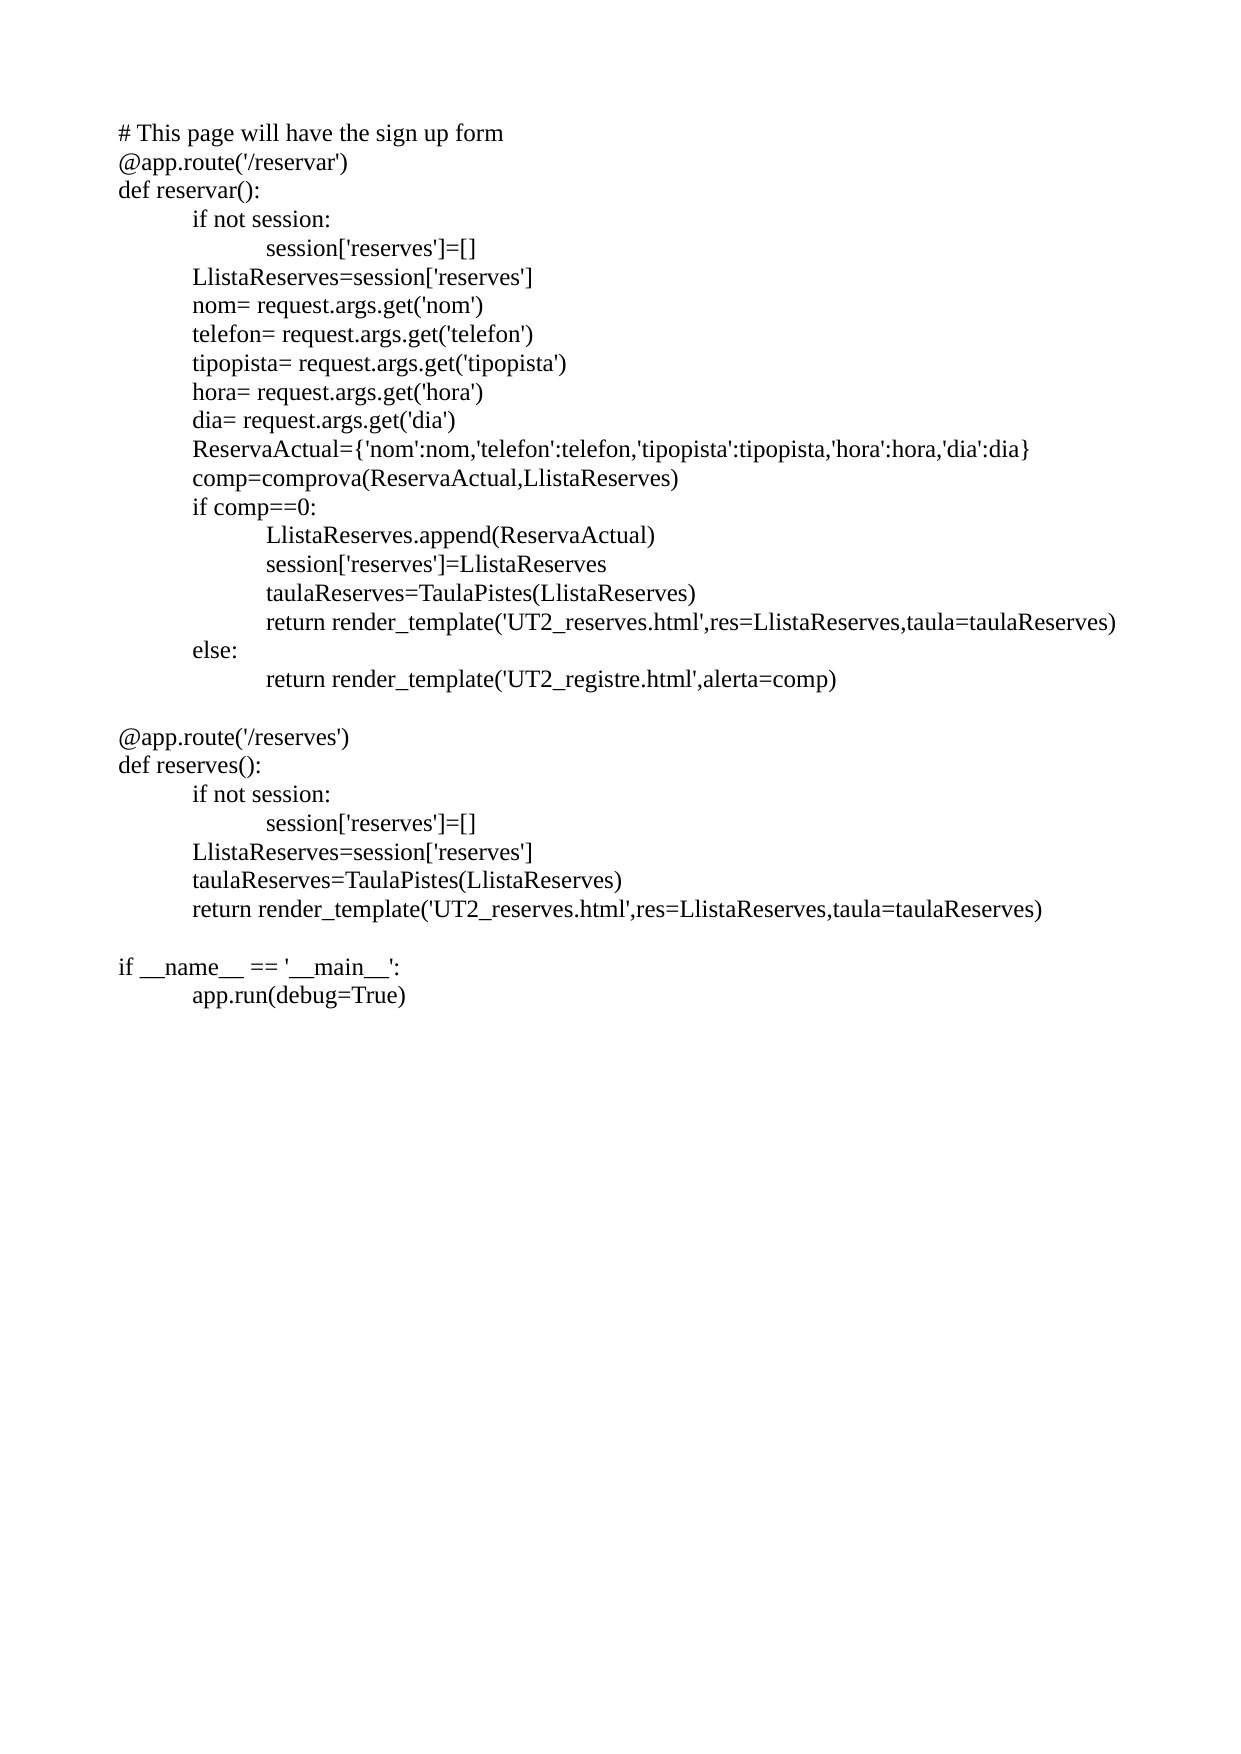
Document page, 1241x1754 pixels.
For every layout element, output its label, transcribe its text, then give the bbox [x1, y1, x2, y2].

text if comp==0: [118, 492, 1181, 521]
text # This page will have the sign up form [118, 118, 1181, 147]
text LlistaReserves=session['reserves'] [118, 262, 1181, 291]
text return render_template('UT2_reserves.html',res=LlistaReserves,taula=taulaReserves) [118, 894, 1181, 923]
text hora= request.args.get('hora') [118, 377, 1181, 406]
text taulaReserves=TaulaPistes(LlistaReserves) [118, 866, 1181, 894]
text return render_template('UT2_reserves.html',res=LlistaReserves,taula=taulaReserves) [118, 607, 1181, 636]
text @app.route('/reserves') [118, 722, 1181, 751]
text @app.route('/reservar') [118, 147, 1181, 176]
text session['reserves']=LlistaReserves [118, 549, 1181, 578]
text LlistaReserves.append(ReservaActual) [118, 521, 1181, 549]
text def reservar(): [118, 176, 1181, 204]
text comp=comprova(ReservaActual,LlistaReserves) [118, 463, 1181, 492]
text else: [118, 636, 1181, 664]
text ReservaActual={'nom':nom,'telefon':telefon,'tipopista':tipopista,'hora':hora,'dia':dia} [118, 434, 1181, 463]
text telefon= request.args.get('telefon') [118, 319, 1181, 348]
text LlistaReserves=session['reserves'] [118, 837, 1181, 866]
text dia= request.args.get('dia') [118, 406, 1181, 434]
text def reserves(): [118, 751, 1181, 779]
text if __name__ == '__main__': [118, 952, 1181, 981]
text nom= request.args.get('nom') [118, 291, 1181, 319]
text if not session: [118, 779, 1181, 808]
text app.run(debug=True) [118, 981, 1181, 1009]
text session['reserves']=[] [118, 808, 1181, 837]
text taulaReserves=TaulaPistes(LlistaReserves) [118, 578, 1181, 607]
text tipopista= request.args.get('tipopista') [118, 348, 1181, 377]
text return render_template('UT2_registre.html',alerta=comp) [118, 664, 1181, 693]
text if not session: [118, 204, 1181, 233]
text session['reserves']=[] [118, 233, 1181, 262]
